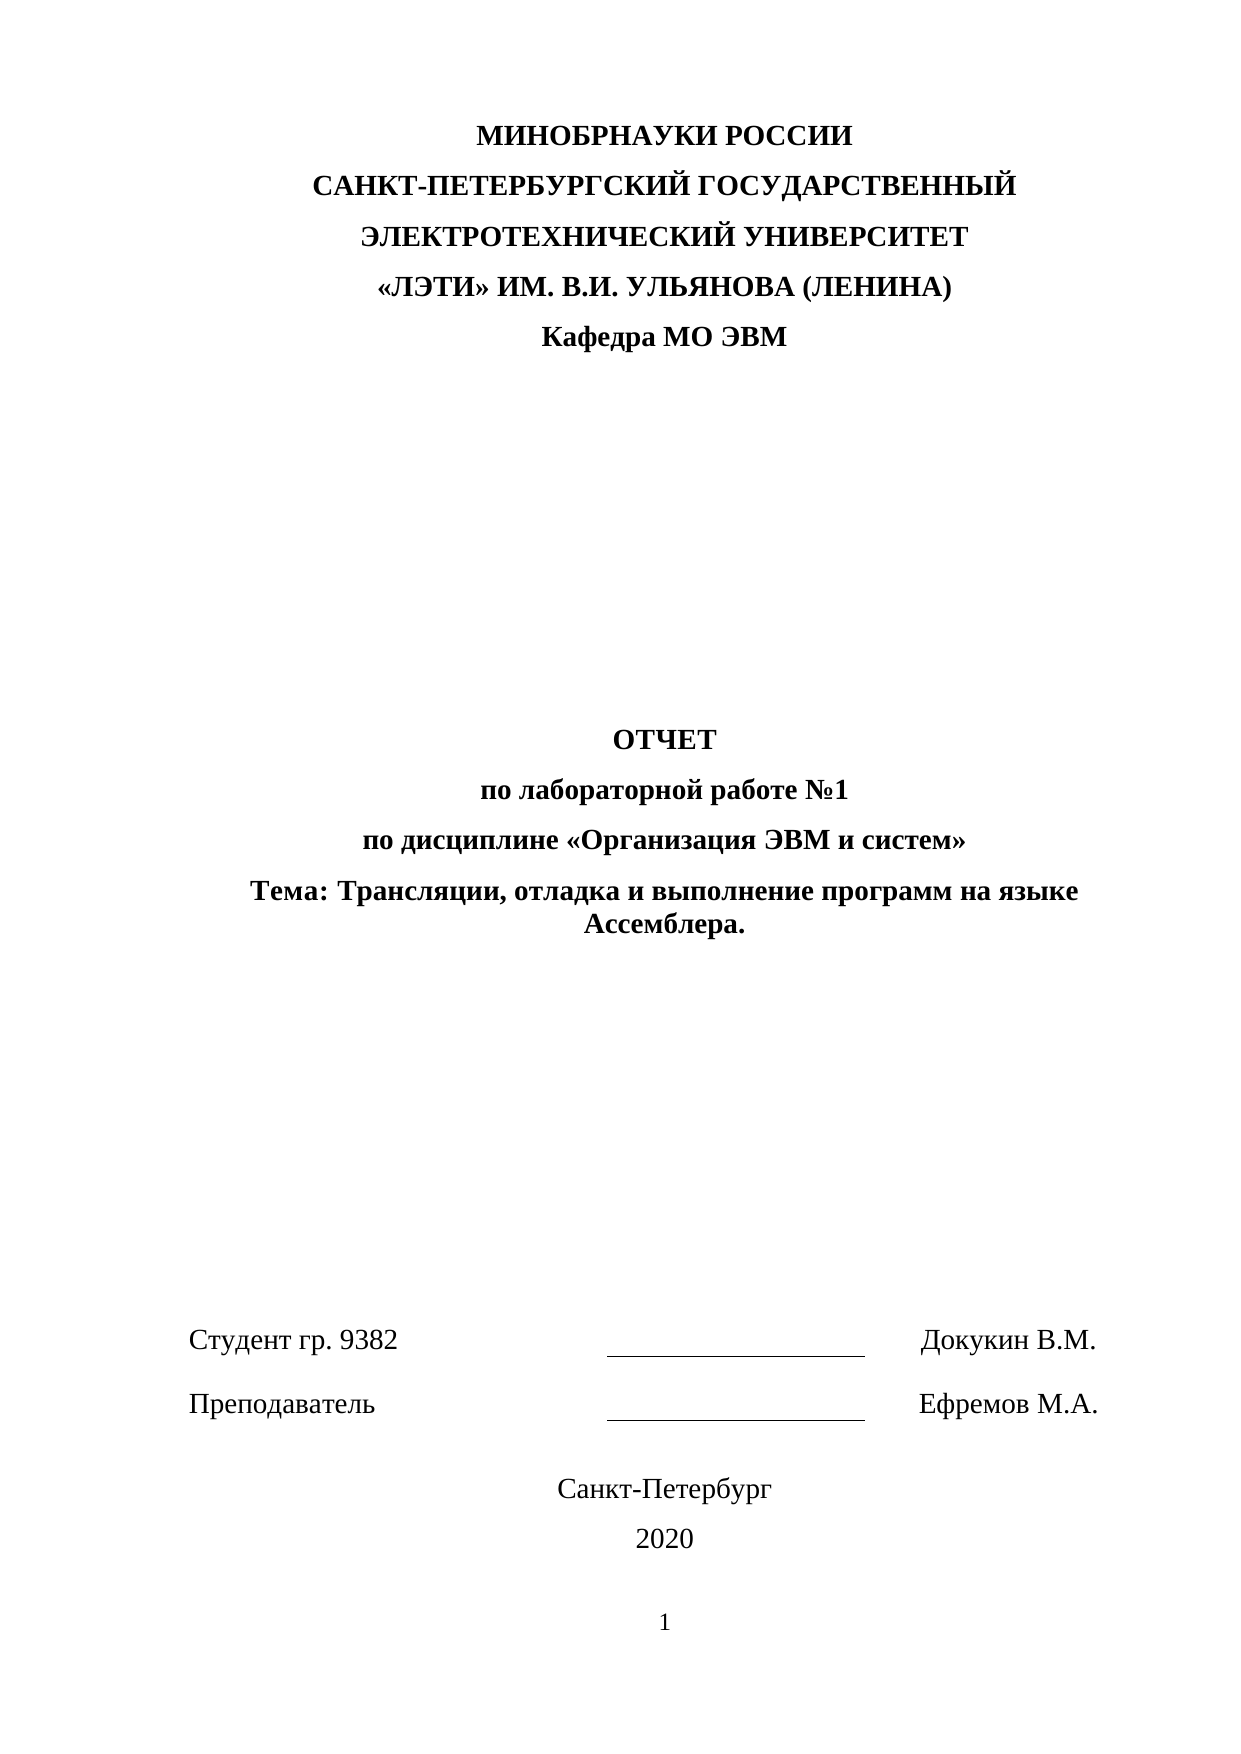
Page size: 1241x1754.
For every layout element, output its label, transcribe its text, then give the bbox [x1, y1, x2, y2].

subtitle Тема: Трансляции, отладка и выполнение программ на языке [177, 873, 1152, 906]
table_header Докукин В.М. [865, 1292, 1152, 1356]
table_cell [607, 1357, 865, 1420]
text по лабораторной работе №1 [177, 772, 1152, 806]
text отчет [177, 722, 1152, 755]
text Кафедра МО ЭВМ [177, 319, 1152, 353]
text по дисциплине «Организация ЭВМ и систем» [177, 822, 1152, 856]
text Санкт-Петербург [177, 1471, 1152, 1505]
table_header [607, 1292, 865, 1356]
table_cell Преподаватель [177, 1356, 607, 1420]
table_header Студент гр. 9382 [177, 1292, 607, 1356]
subtitle Ассемблера. [177, 906, 1152, 940]
text электротехнический университет [177, 219, 1152, 252]
table_cell Ефремов М.А. [865, 1356, 1152, 1420]
text «ЛЭТИ» им. В.И. Ульянова (Ленина) [177, 269, 1152, 303]
text 2020 [177, 1522, 1152, 1555]
text МИНОБРНАУКИ РОССИИ [177, 118, 1152, 152]
text Санкт-Петербургский государственный [177, 168, 1152, 202]
